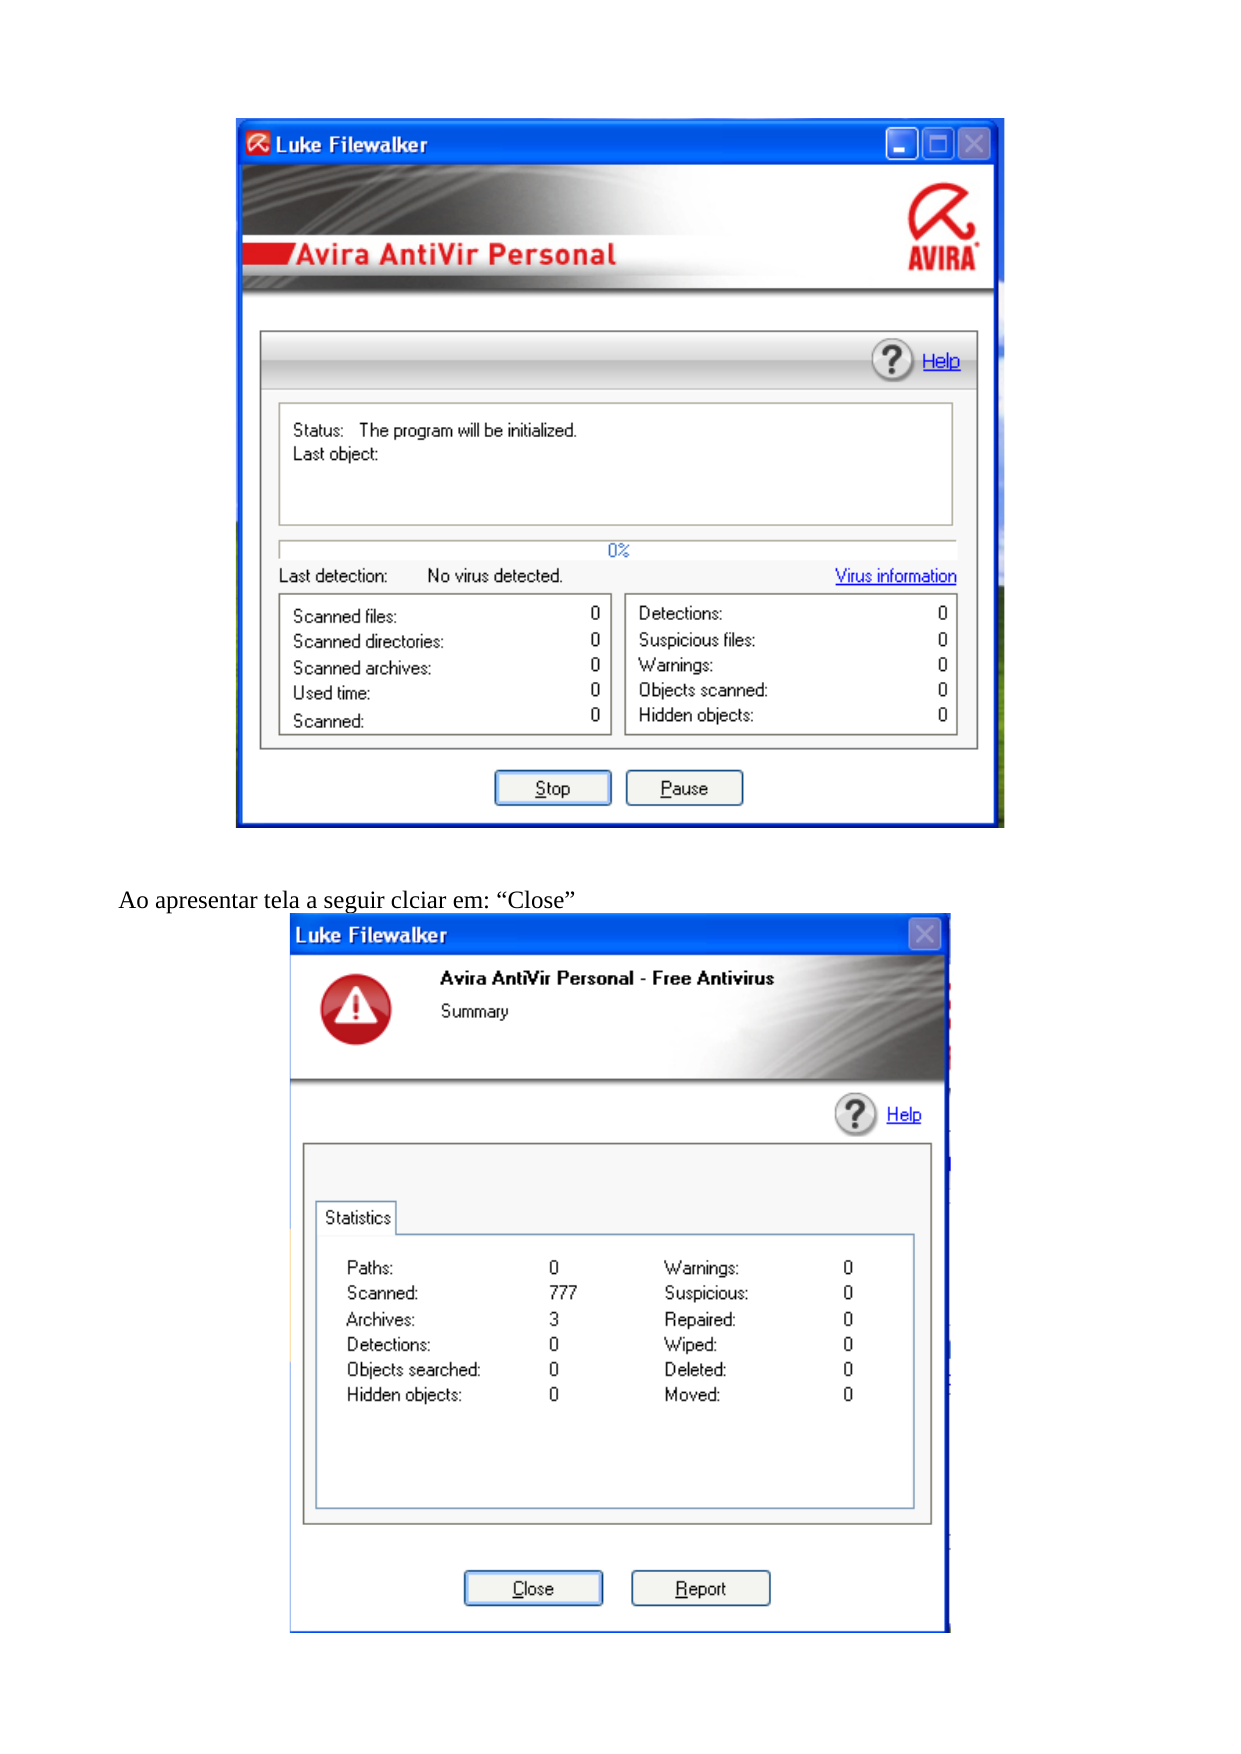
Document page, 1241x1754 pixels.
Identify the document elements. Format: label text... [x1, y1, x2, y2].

picture [289, 913, 951, 1633]
picture [235, 118, 1005, 828]
text Ao apresentar tela a seguir clciar em: “Close” [118, 885, 1122, 914]
